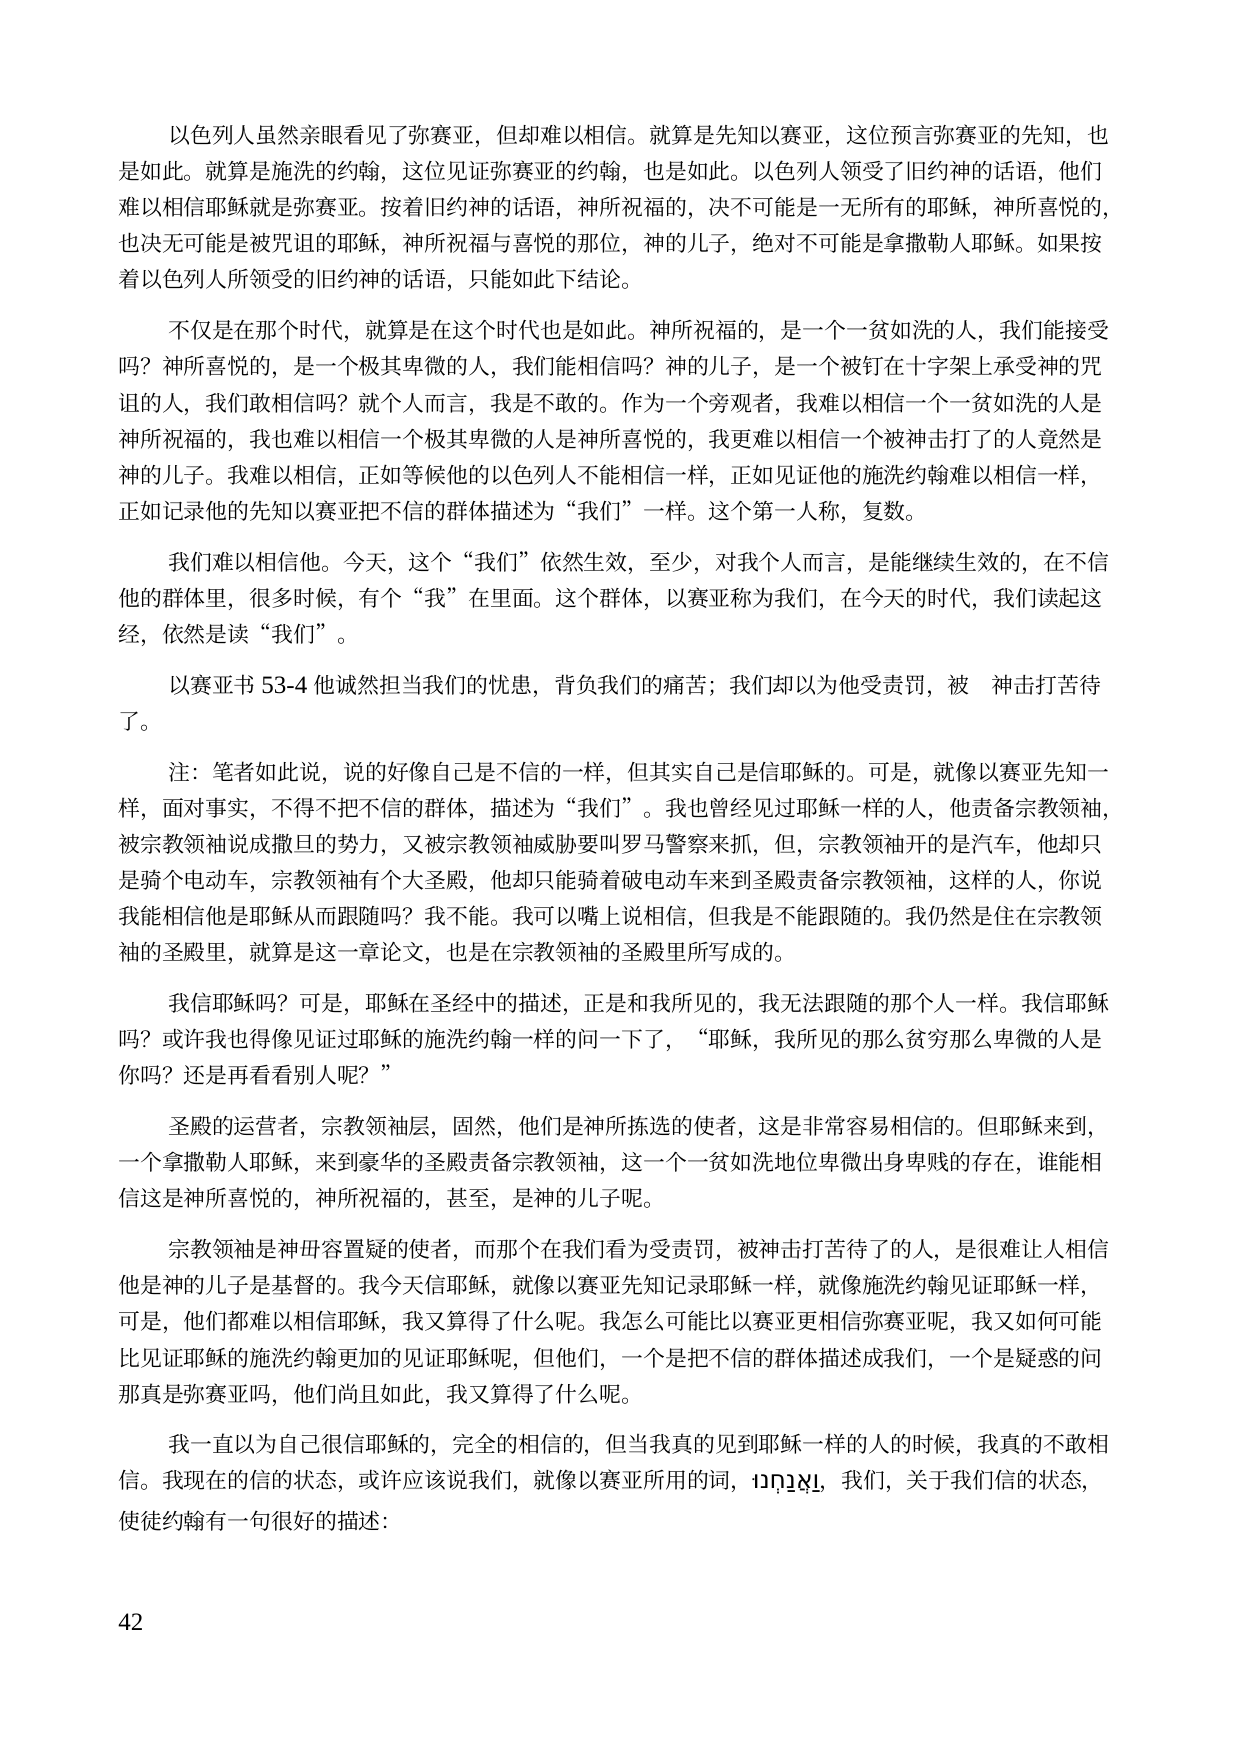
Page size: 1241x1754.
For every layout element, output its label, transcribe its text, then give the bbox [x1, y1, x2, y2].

text 不仅是在那个时代，就算是在这个时代也是如此。神所祝福的，是一个一贫如洗的人，我们能接受吗？神所喜悦的，是一个极其卑微的人，我们能相信吗？神的儿子，是一个被钉在十字架上承受神的咒诅的人，我们敢相信吗？就个人而言，我是不敢的。作为一个旁观者，我难以相信一个一贫如洗的人是神所祝福的，我也难以相信一个极其卑微的人是神所喜悦的，我更难以相信一个被神击打了的人竟然是神的儿子。我难以相信，正如等候他的以色列人不能相信一样，正如见证他的施洗约翰难以相信一样，正如记录他的先知以赛亚把不信的群体描述为“我们”一样。这个第一人称，复数。 [118, 313, 1122, 526]
text 以色列人虽然亲眼看见了弥赛亚，但却难以相信。就算是先知以赛亚，这位预言弥赛亚的先知，也是如此。就算是施洗的约翰，这位见证弥赛亚的约翰，也是如此。以色列人领受了旧约神的话语，他们难以相信耶稣就是弥赛亚。按着旧约神的话语，神所祝福的，决不可能是一无所有的耶稣，神所喜悦的，也决无可能是被咒诅的耶稣，神所祝福与喜悦的那位，神的儿子，绝对不可能是拿撒勒人耶稣。如果按着以色列人所领受的旧约神的话语，只能如此下结论。 [118, 118, 1122, 294]
text 我一直以为自己很信耶稣的，完全的相信的，但当我真的见到耶稣一样的人的时候，我真的不敢相信。我现在的信的状态，或许应该说我们，就像以赛亚所用的词，וַאֲנַחְנוּ，我们，关于我们信的状态，使徒约翰有一句很好的描述： [118, 1428, 1122, 1535]
text 圣殿的运营者，宗教领袖层，固然，他们是神所拣选的使者，这是非常容易相信的。但耶稣来到，一个拿撒勒人耶稣，来到豪华的圣殿责备宗教领袖，这一个一贫如洗地位卑微出身卑贱的存在，谁能相信这是神所喜悦的，神所祝福的，甚至，是神的儿子呢。 [118, 1109, 1122, 1213]
text 注：笔者如此说，说的好像自己是不信的一样，但其实自己是信耶稣的。可是，就像以赛亚先知一样，面对事实，不得不把不信的群体，描述为“我们”。我也曾经见过耶稣一样的人，他责备宗教领袖，被宗教领袖说成撒旦的势力，又被宗教领袖威胁要叫罗马警察来抓，但，宗教领袖开的是汽车，他却只是骑个电动车，宗教领袖有个大圣殿，他却只能骑着破电动车来到圣殿责备宗教领袖，这样的人，你说我能相信他是耶稣从而跟随吗？我不能。我可以嘴上说相信，但我是不能跟随的。我仍然是住在宗教领袖的圣殿里，就算是这一章论文，也是在宗教领袖的圣殿里所写成的。 [118, 755, 1122, 967]
text 以赛亚书 53-4 他诚然担当我们的忧患，背负我们的痛苦；我们却以为他受责罚，被 神击打苦待了。 [118, 668, 1122, 736]
text 我们难以相信他。今天，这个“我们”依然生效，至少，对我个人而言，是能继续生效的，在不信他的群体里，很多时候，有个“我”在里面。这个群体，以赛亚称为我们，在今天的时代，我们读起这经，依然是读“我们”。 [118, 545, 1122, 649]
text 我信耶稣吗？可是，耶稣在圣经中的描述，正是和我所见的，我无法跟随的那个人一样。我信耶稣吗？或许我也得像见证过耶稣的施洗约翰一样的问一下了，“耶稣，我所见的那么贫穷那么卑微的人是你吗？还是再看看别人呢？” [118, 986, 1122, 1090]
text 宗教领袖是神毌容置疑的使者，而那个在我们看为受责罚，被神击打苦待了的人，是很难让人相信他是神的儿子是基督的。我今天信耶稣，就像以赛亚先知记录耶稣一样，就像施洗约翰见证耶稣一样，可是，他们都难以相信耶稣，我又算得了什么呢。我怎么可能比以赛亚更相信弥赛亚呢，我又如何可能比见证耶稣的施洗约翰更加的见证耶稣呢，但他们，一个是把不信的群体描述成我们，一个是疑惑的问那真是弥赛亚吗，他们尚且如此，我又算得了什么呢。 [118, 1232, 1122, 1408]
